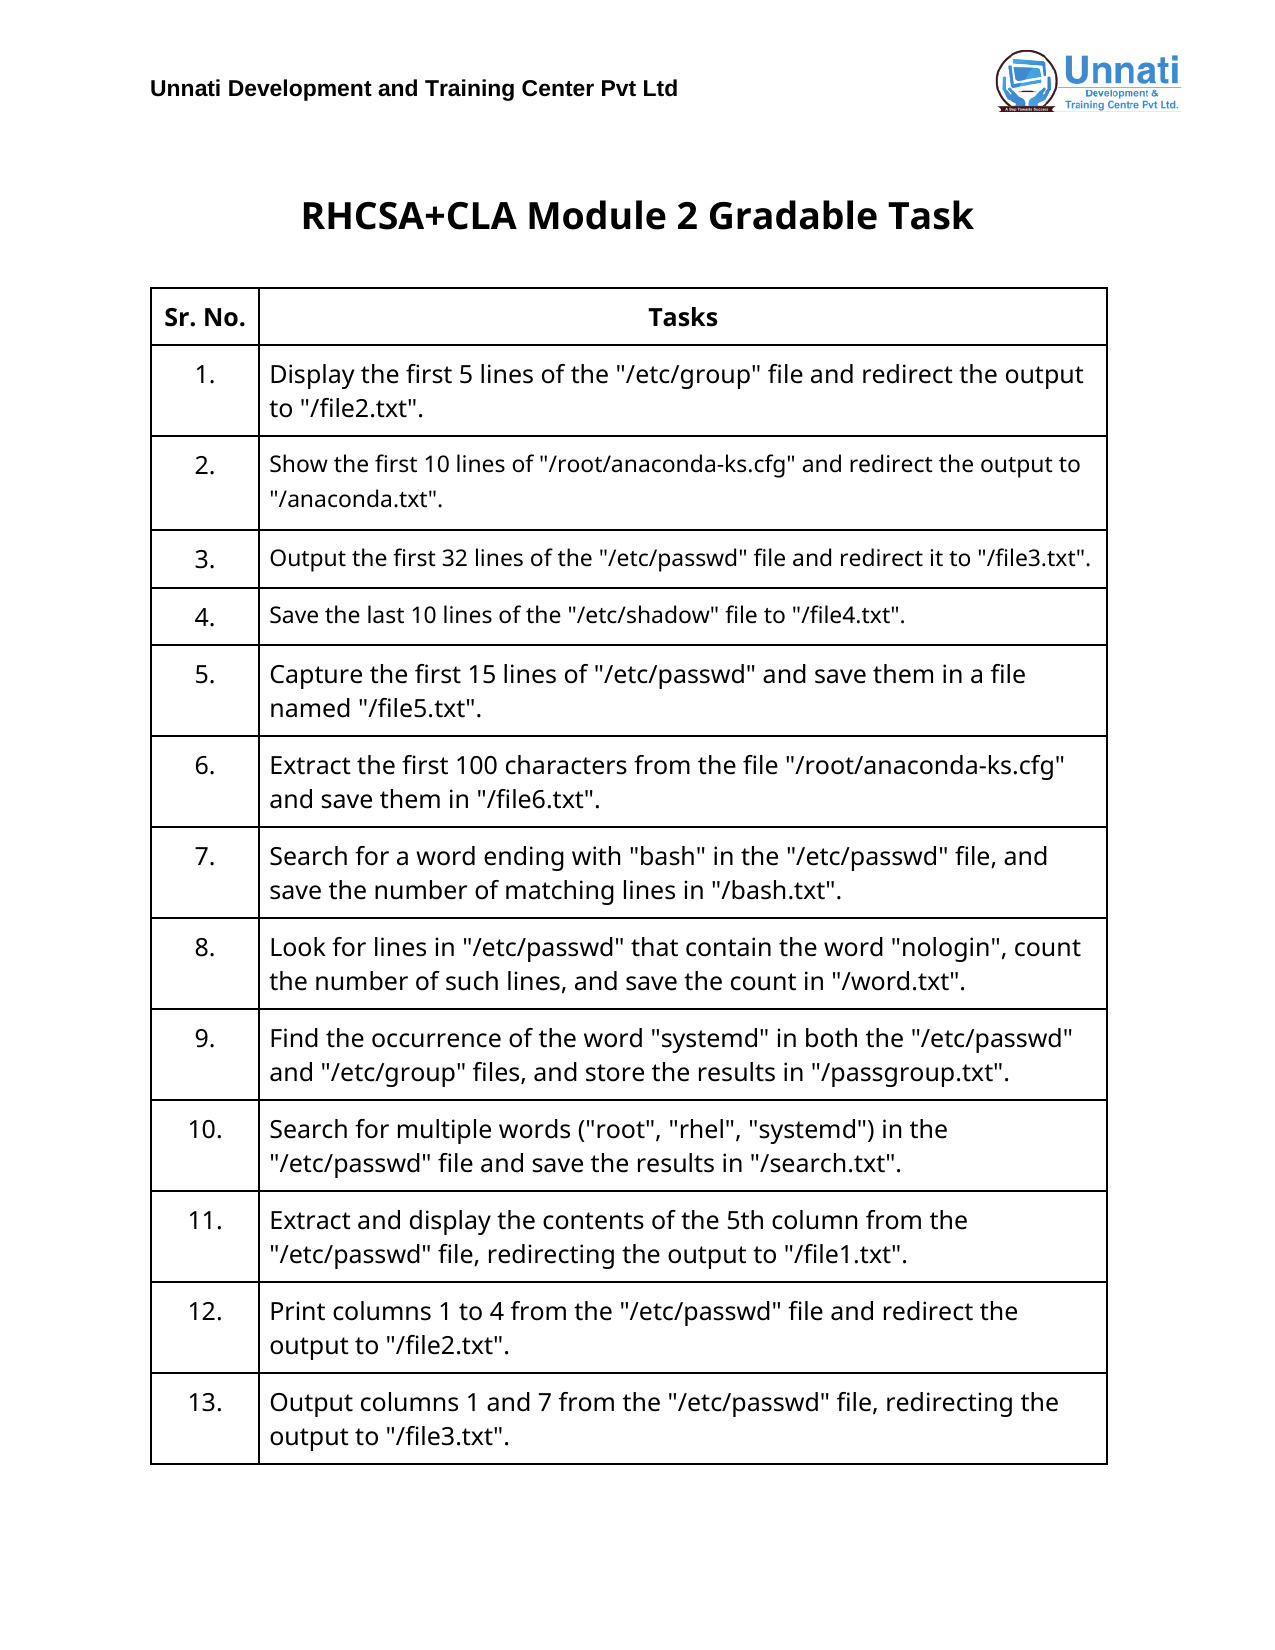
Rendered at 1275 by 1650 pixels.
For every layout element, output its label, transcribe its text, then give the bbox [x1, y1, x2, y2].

text RHCSA+CLA Module 2 Gradable Task [150, 189, 1125, 240]
table_cell Capture the first 15 lines of "/etc/passwd" and save them in a file named "/file5.txt". [260, 646, 1106, 735]
table_cell 12. [152, 1283, 258, 1372]
table_cell Look for lines in "/etc/passwd" that contain the word "nologin", count the number of such lines, and save the count in "/word.txt". [260, 919, 1106, 1008]
table_cell Search for multiple words ("root", "rhel", "systemd") in the "/etc/passwd" file and save the results in "/search.txt". [260, 1101, 1106, 1190]
table_cell 8. [152, 919, 258, 1008]
table_cell Show the first 10 lines of "/root/anaconda-ks.cfg" and redirect the output to "/anaconda.txt". [260, 437, 1106, 529]
table_cell 6. [152, 737, 258, 826]
table_cell 2. [152, 437, 258, 529]
table_cell Search for a word ending with "bash" in the "/etc/passwd" file, and save the number of matching lines in "/bash.txt". [260, 828, 1106, 917]
table_cell 11. [152, 1192, 258, 1281]
table_cell Find the occurrence of the word "systemd" in both the "/etc/passwd" and "/etc/group" files, and store the results in "/passgroup.txt". [260, 1010, 1106, 1099]
table_cell 9. [152, 1010, 258, 1099]
table_cell Save the last 10 lines of the "/etc/shadow" file to "/file4.txt". [260, 589, 1106, 644]
table_cell 7. [152, 828, 258, 917]
table_cell Display the first 5 lines of the "/etc/group" file and redirect the output to "/file2.txt". [260, 346, 1106, 435]
table_cell Output columns 1 and 7 from the "/etc/passwd" file, redirecting the output to "/file3.txt". [260, 1374, 1106, 1463]
table_cell 4. [152, 589, 258, 644]
table_cell Output the first 32 lines of the "/etc/passwd" file and redirect it to "/file3.txt". [260, 531, 1106, 587]
table_cell 5. [152, 646, 258, 735]
picture [995, 50, 1182, 112]
table_cell Extract the first 100 characters from the file "/root/anaconda-ks.cfg" and save them in "/file6.txt". [260, 737, 1106, 826]
table_header Tasks [260, 289, 1106, 344]
table_cell Extract and display the contents of the 5th column from the "/etc/passwd" file, redirecting the output to "/file1.txt". [260, 1192, 1106, 1281]
table_cell Print columns 1 to 4 from the "/etc/passwd" file and redirect the output to "/file2.txt". [260, 1283, 1106, 1372]
table_cell 1. [152, 346, 258, 435]
table_header Sr. No. [152, 289, 258, 344]
table_cell 3. [152, 531, 258, 587]
table_cell 13. [152, 1374, 258, 1463]
table_cell 10. [152, 1101, 258, 1190]
